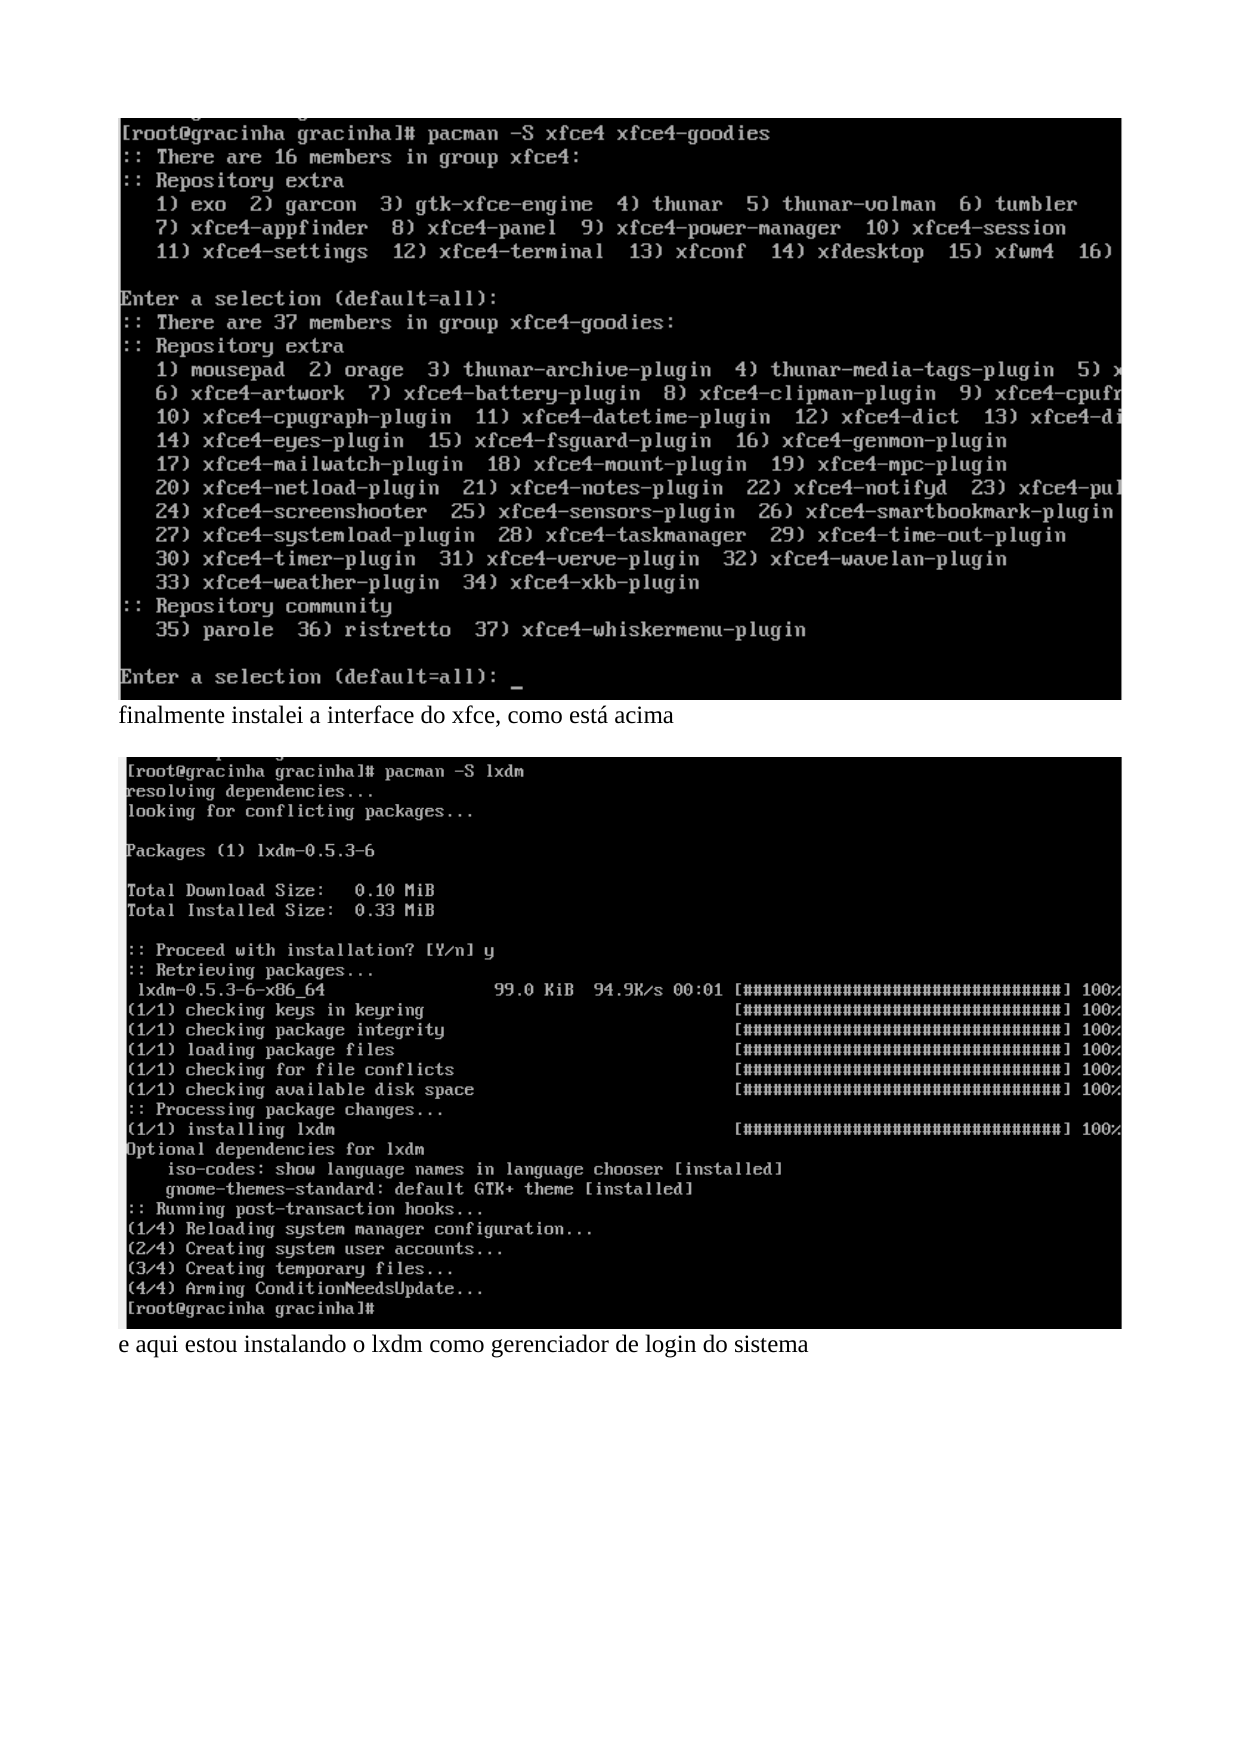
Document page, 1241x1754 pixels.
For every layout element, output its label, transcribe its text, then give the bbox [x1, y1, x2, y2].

picture [118, 757, 1123, 1329]
picture [118, 118, 1123, 700]
text finalmente instalei a interface do xfce, como está acima [118, 700, 1122, 728]
text e aqui estou instalando o lxdm como gerenciador de login do sistema [118, 1329, 1122, 1357]
